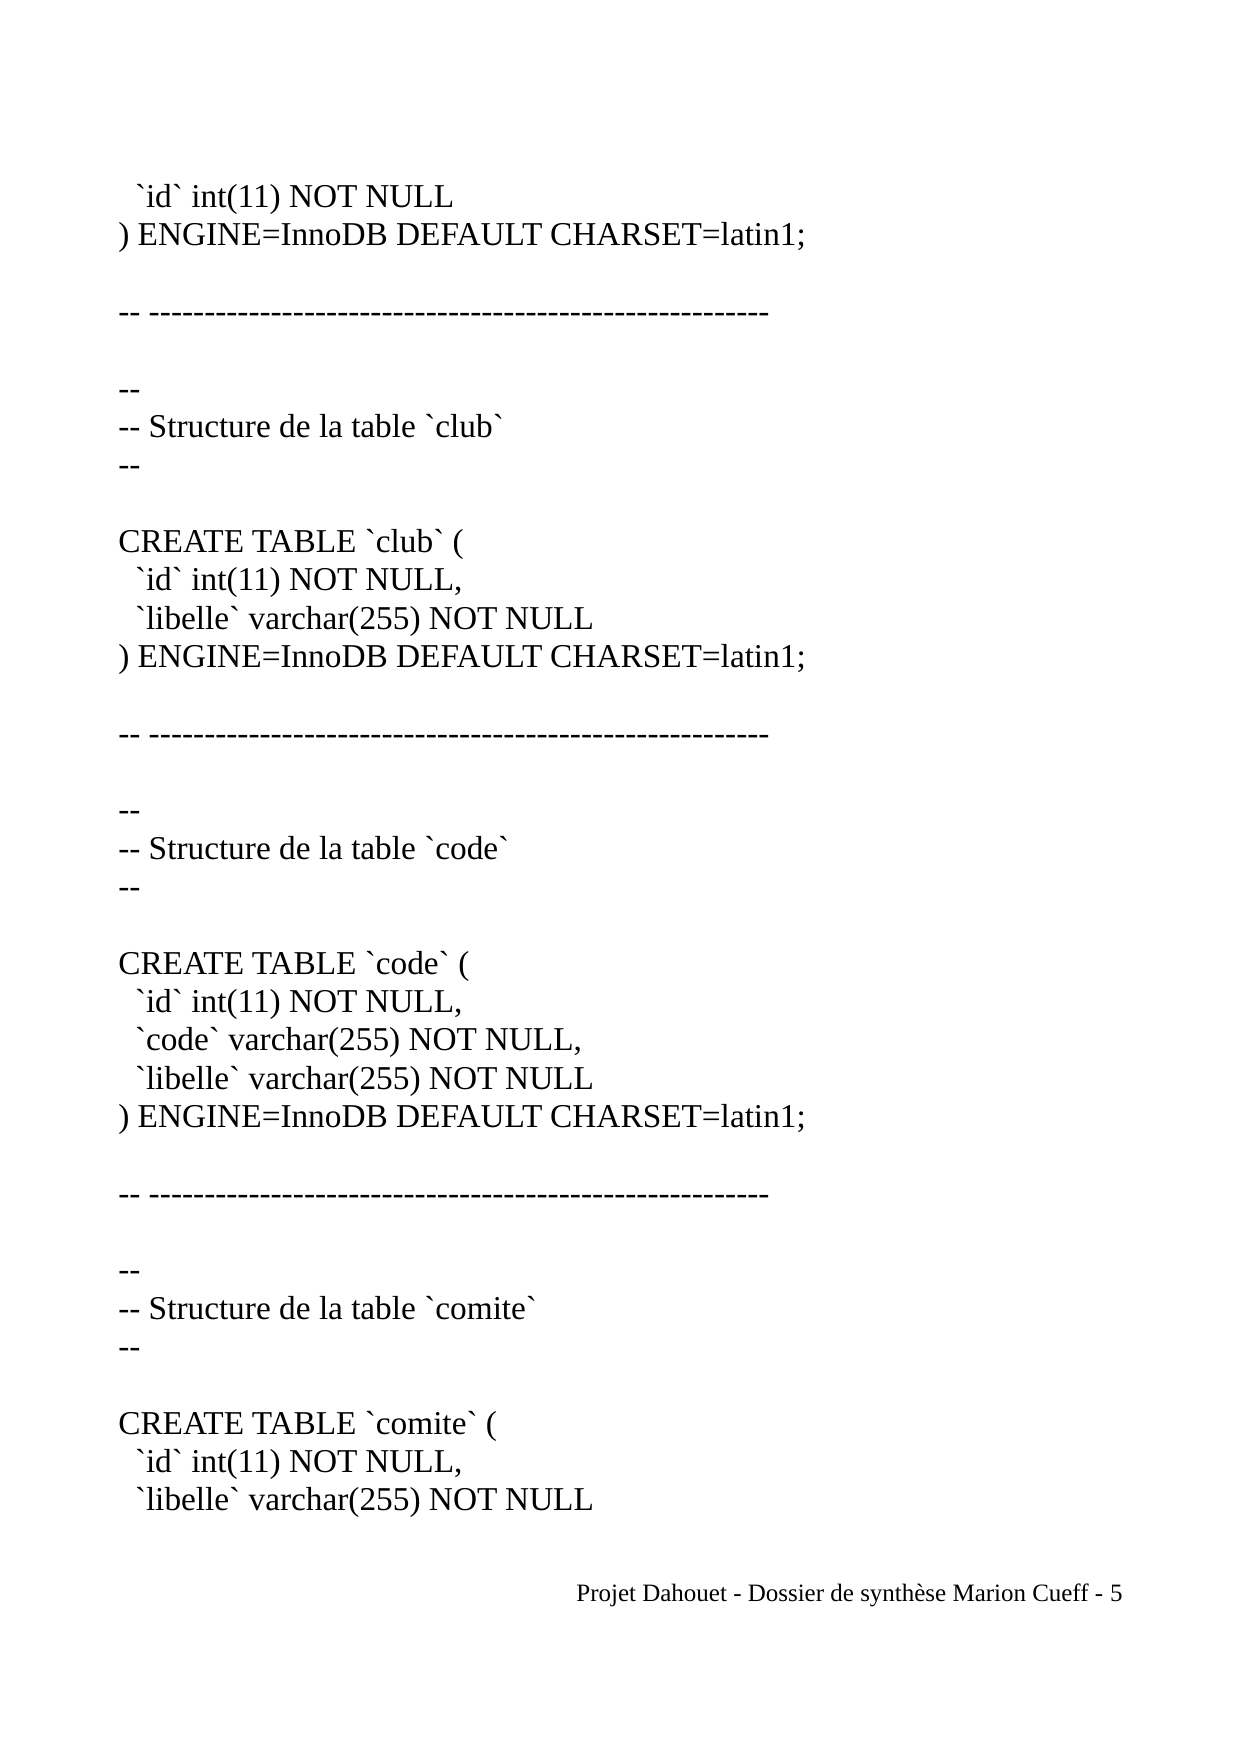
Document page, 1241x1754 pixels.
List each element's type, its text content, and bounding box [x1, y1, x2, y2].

text -- Structure de la table `comite` [118, 1288, 1122, 1326]
text -- -------------------------------------------------------- [118, 713, 1122, 751]
text -- [118, 866, 1122, 905]
text -- Structure de la table `club` [118, 406, 1122, 445]
text -- [118, 445, 1122, 483]
text `id` int(11) NOT NULL [118, 176, 1122, 215]
text `libelle` varchar(255) NOT NULL [118, 1480, 1122, 1518]
text `id` int(11) NOT NULL, [118, 560, 1122, 598]
text -- [118, 1326, 1122, 1365]
text `code` varchar(255) NOT NULL, [118, 1020, 1122, 1058]
text `libelle` varchar(255) NOT NULL [118, 598, 1122, 636]
text `id` int(11) NOT NULL, [118, 1441, 1122, 1480]
text CREATE TABLE `club` ( [118, 521, 1122, 560]
text -- [118, 790, 1122, 828]
text -- Structure de la table `code` [118, 828, 1122, 866]
text -- [118, 368, 1122, 406]
text -- [118, 1250, 1122, 1288]
text ) ENGINE=InnoDB DEFAULT CHARSET=latin1; [118, 1096, 1122, 1135]
text CREATE TABLE `code` ( [118, 943, 1122, 981]
text ) ENGINE=InnoDB DEFAULT CHARSET=latin1; [118, 636, 1122, 675]
text -- -------------------------------------------------------- [118, 291, 1122, 330]
text CREATE TABLE `comite` ( [118, 1403, 1122, 1441]
text ) ENGINE=InnoDB DEFAULT CHARSET=latin1; [118, 215, 1122, 253]
text `libelle` varchar(255) NOT NULL [118, 1058, 1122, 1096]
text `id` int(11) NOT NULL, [118, 981, 1122, 1020]
text -- -------------------------------------------------------- [118, 1173, 1122, 1211]
